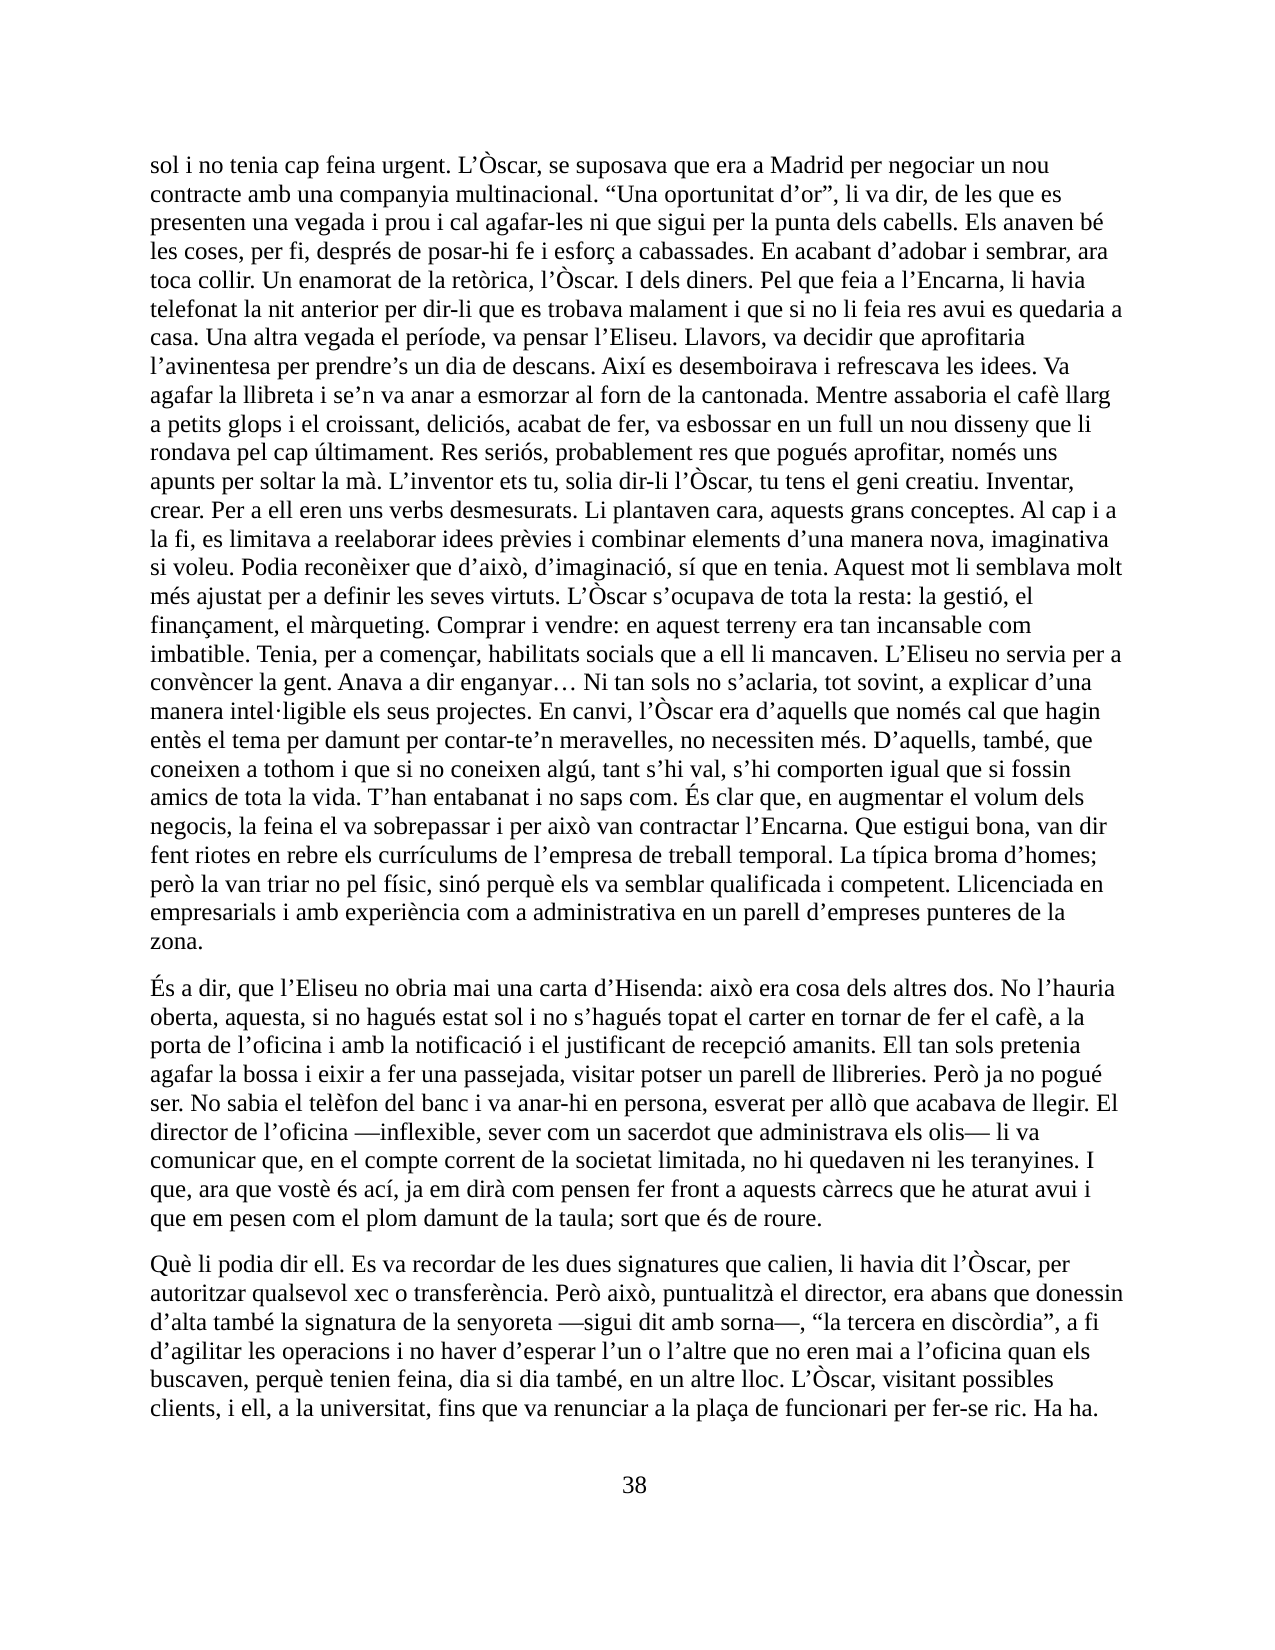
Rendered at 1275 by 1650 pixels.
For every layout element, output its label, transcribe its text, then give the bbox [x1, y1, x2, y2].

text sol i no tenia cap feina urgent. L’Òscar, se suposava que era a Madrid per negociar un nou contracte amb una companyia multinacional. “Una oportunitat d’or”, li va dir, de les que es presenten una vegada i prou i cal agafar-les ni que sigui per la punta dels cabells. Els anaven bé les coses, per fi, després de posar-hi fe i esforç a cabassades. En acabant d’adobar i sembrar, ara toca collir. Un enamorat de la retòrica, l’Òscar. I dels diners. Pel que feia a l’Encarna, li havia telefonat la nit anterior per dir-li que es trobava malament i que si no li feia res avui es quedaria a casa. Una altra vegada el període, va pensar l’Eliseu. Llavors, va decidir que aprofitaria l’avinentesa per prendre’s un dia de descans. Així es desemboirava i refrescava les idees. Va agafar la llibreta i se’n va anar a esmorzar al forn de la cantonada. Mentre assaboria el cafè llarg a petits glops i el croissant, deliciós, acabat de fer, va esbossar en un full un nou disseny que li rondava pel cap últimament. Res seriós, probablement res que pogués aprofitar, només uns apunts per soltar la mà. L’inventor ets tu, solia dir-li l’Òscar, tu tens el geni creatiu. Inventar, crear. Per a ell eren uns verbs desmesurats. Li plantaven cara, aquests grans conceptes. Al cap i a la fi, es limitava a reelaborar idees prèvies i combinar elements d’una manera nova, imaginativa si voleu. Podia reconèixer que d’això, d’imaginació, sí que en tenia. Aquest mot li semblava molt més ajustat per a definir les seves virtuts. L’Òscar s’ocupava de tota la resta: la gestió, el finançament, el màrqueting. Comprar i vendre: en aquest terreny era tan incansable com imbatible. Tenia, per a començar, habilitats socials que a ell li mancaven. L’Eliseu no servia per a convèncer la gent. Anava a dir enganyar… Ni tan sols no s’aclaria, tot sovint, a explicar d’una manera intel·ligible els seus projectes. En canvi, l’Òscar era d’aquells que només cal que hagin entès el tema per damunt per contar-te’n meravelles, no necessiten més. D’aquells, també, que coneixen a tothom i que si no coneixen algú, tant s’hi val, s’hi comporten igual que si fossin amics de tota la vida. T’han entabanat i no saps com. És clar que, en augmentar el volum dels negocis, la feina el va sobrepassar i per això van contractar l’Encarna. Que estigui bona, van dir fent riotes en rebre els currículums de l’empresa de treball temporal. La típica broma d’homes; però la van triar no pel físic, sinó perquè els va semblar qualificada i competent. Llicenciada en empresarials i amb experiència com a administrativa en un parell d’empreses punteres de la zona. [150, 150, 1125, 955]
text És a dir, que l’Eliseu no obria mai una carta d’Hisenda: això era cosa dels altres dos. No l’hauria oberta, aquesta, si no hagués estat sol i no s’hagués topat el carter en tornar de fer el cafè, a la porta de l’oficina i amb la notificació i el justificant de recepció amanits. Ell tan sols pretenia agafar la bossa i eixir a fer una passejada, visitar potser un parell de llibreries. Però ja no pogué ser. No sabia el telèfon del banc i va anar-hi en persona, esverat per allò que acabava de llegir. El director de l’oficina —inflexible, sever com un sacerdot que administrava els olis— li va comunicar que, en el compte corrent de la societat limitada, no hi quedaven ni les teranyines. I que, ara que vostè és ací, ja em dirà com pensen fer front a aquests càrrecs que he aturat avui i que em pesen com el plom damunt de la taula; sort que és de roure. [150, 973, 1125, 1232]
text Què li podia dir ell. Es va recordar de les dues signatures que calien, li havia dit l’Òscar, per autoritzar qualsevol xec o transferència. Però això, puntualitzà el director, era abans que donessin d’alta també la signatura de la senyoreta —sigui dit amb sorna—, “la tercera en discòrdia”, a fi d’agilitar les operacions i no haver d’esperar l’un o l’altre que no eren mai a l’oficina quan els buscaven, perquè tenien feina, dia si dia també, en un altre lloc. L’Òscar, visitant possibles clients, i ell, a la universitat, fins que va renunciar a la plaça de funcionari per fer-se ric. Ha ha. [150, 1249, 1125, 1422]
